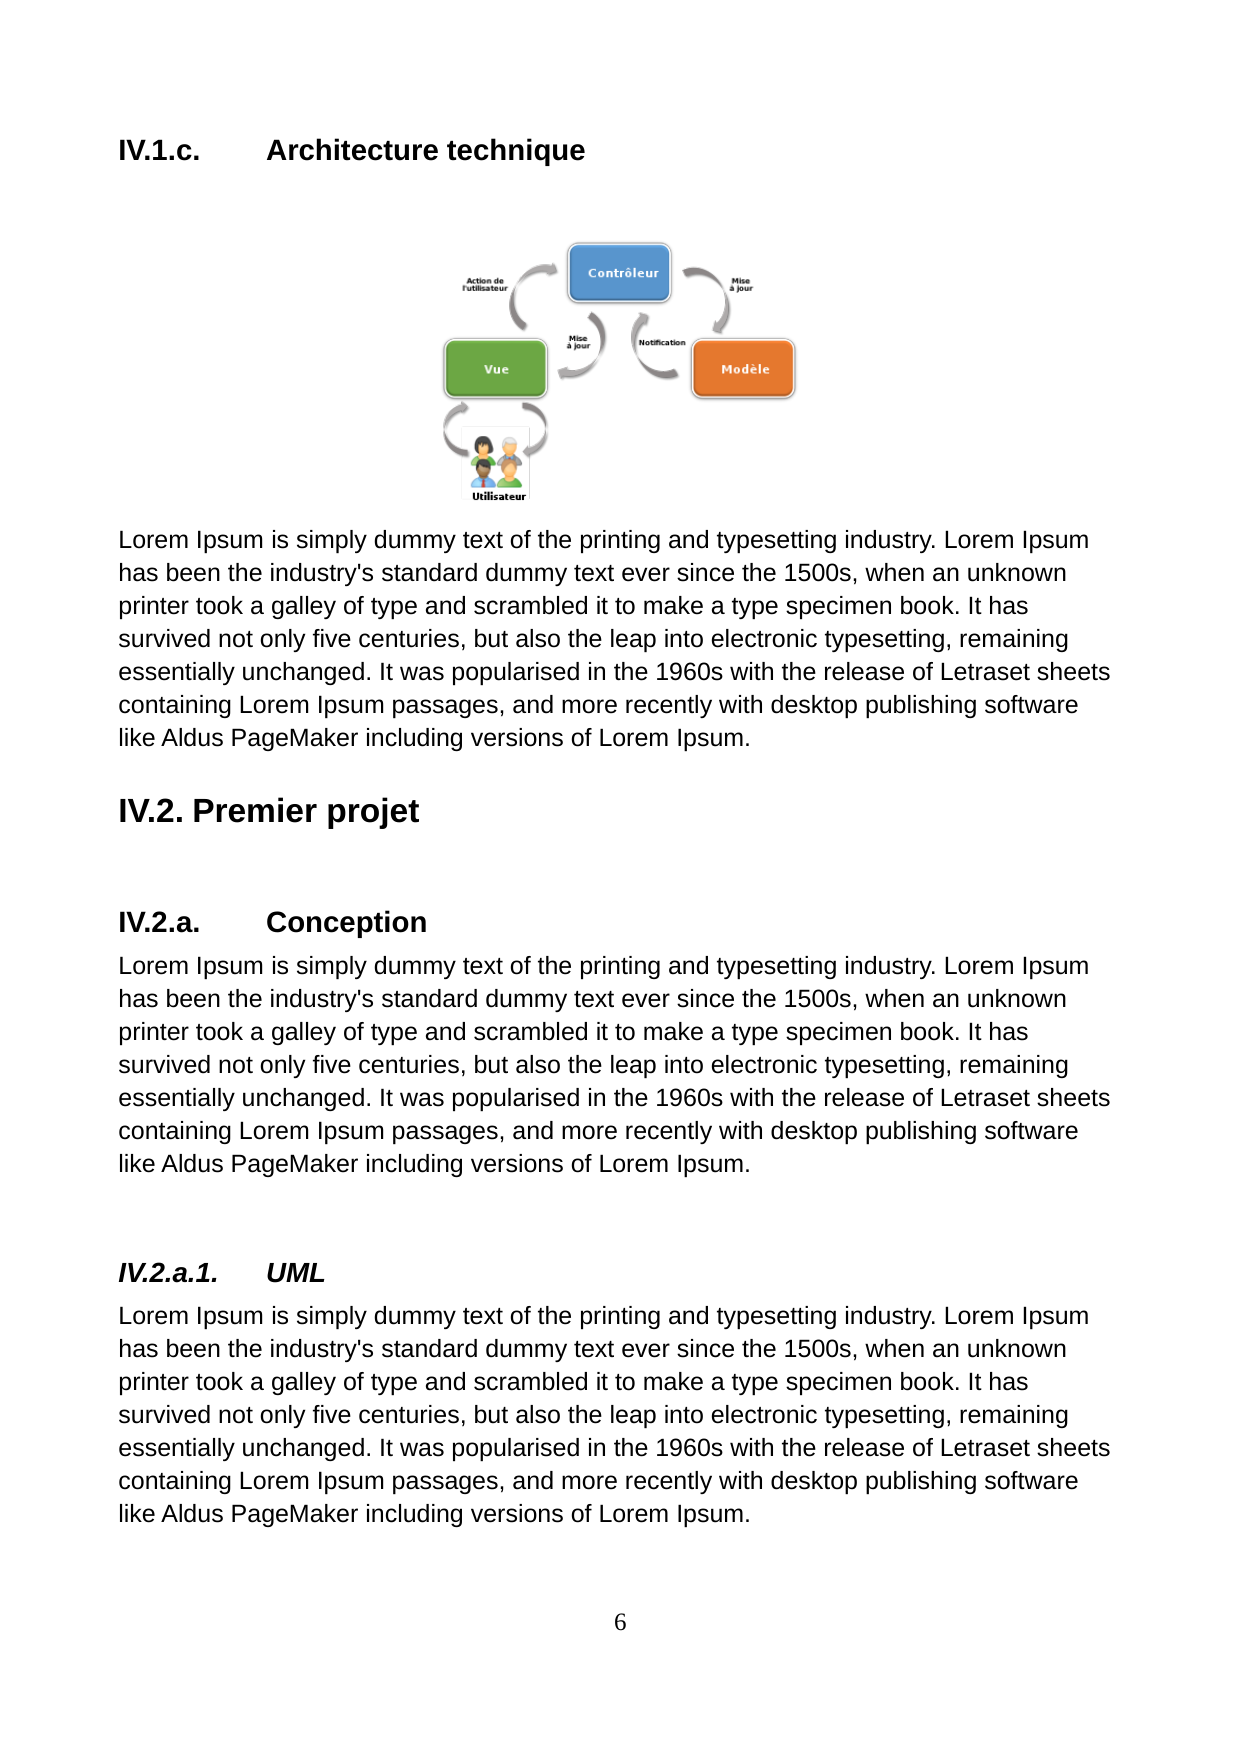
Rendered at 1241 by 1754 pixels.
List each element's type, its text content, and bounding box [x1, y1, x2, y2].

subtitle UML [118, 1257, 1122, 1288]
text Lorem Ipsum is simply dummy text of the printing and typesetting industry. Lorem Ipsum has been the industry's standard dummy text ever since the 1500s, when an unknown printer took a galley of type and scrambled it to make a type specimen book. It has survived not only five centuries, but also the leap into electronic typesetting, remaining essentially unchanged. It was popularised in the 1960s with the release of Letraset sheets containing Lorem Ipsum passages, and more recently with desktop publishing software like Aldus PageMaker including versions of Lorem Ipsum. [118, 227, 1122, 751]
subtitle Conception [118, 904, 1122, 938]
subtitle Premier projet [118, 791, 1122, 830]
text Lorem Ipsum is simply dummy text of the printing and typesetting industry. Lorem Ipsum has been the industry's standard dummy text ever since the 1500s, when an unknown printer took a galley of type and scrambled it to make a type specimen book. It has survived not only five centuries, but also the leap into electronic typesetting, remaining essentially unchanged. It was popularised in the 1960s with the release of Letraset sheets containing Lorem Ipsum passages, and more recently with desktop publishing software like Aldus PageMaker including versions of Lorem Ipsum. [118, 951, 1122, 1178]
picture [427, 226, 813, 521]
text Lorem Ipsum is simply dummy text of the printing and typesetting industry. Lorem Ipsum has been the industry's standard dummy text ever since the 1500s, when an unknown printer took a galley of type and scrambled it to make a type specimen book. It has survived not only five centuries, but also the leap into electronic typesetting, remaining essentially unchanged. It was popularised in the 1960s with the release of Letraset sheets containing Lorem Ipsum passages, and more recently with desktop publishing software like Aldus PageMaker including versions of Lorem Ipsum. [118, 1301, 1122, 1528]
subtitle Architecture technique [118, 133, 1122, 166]
